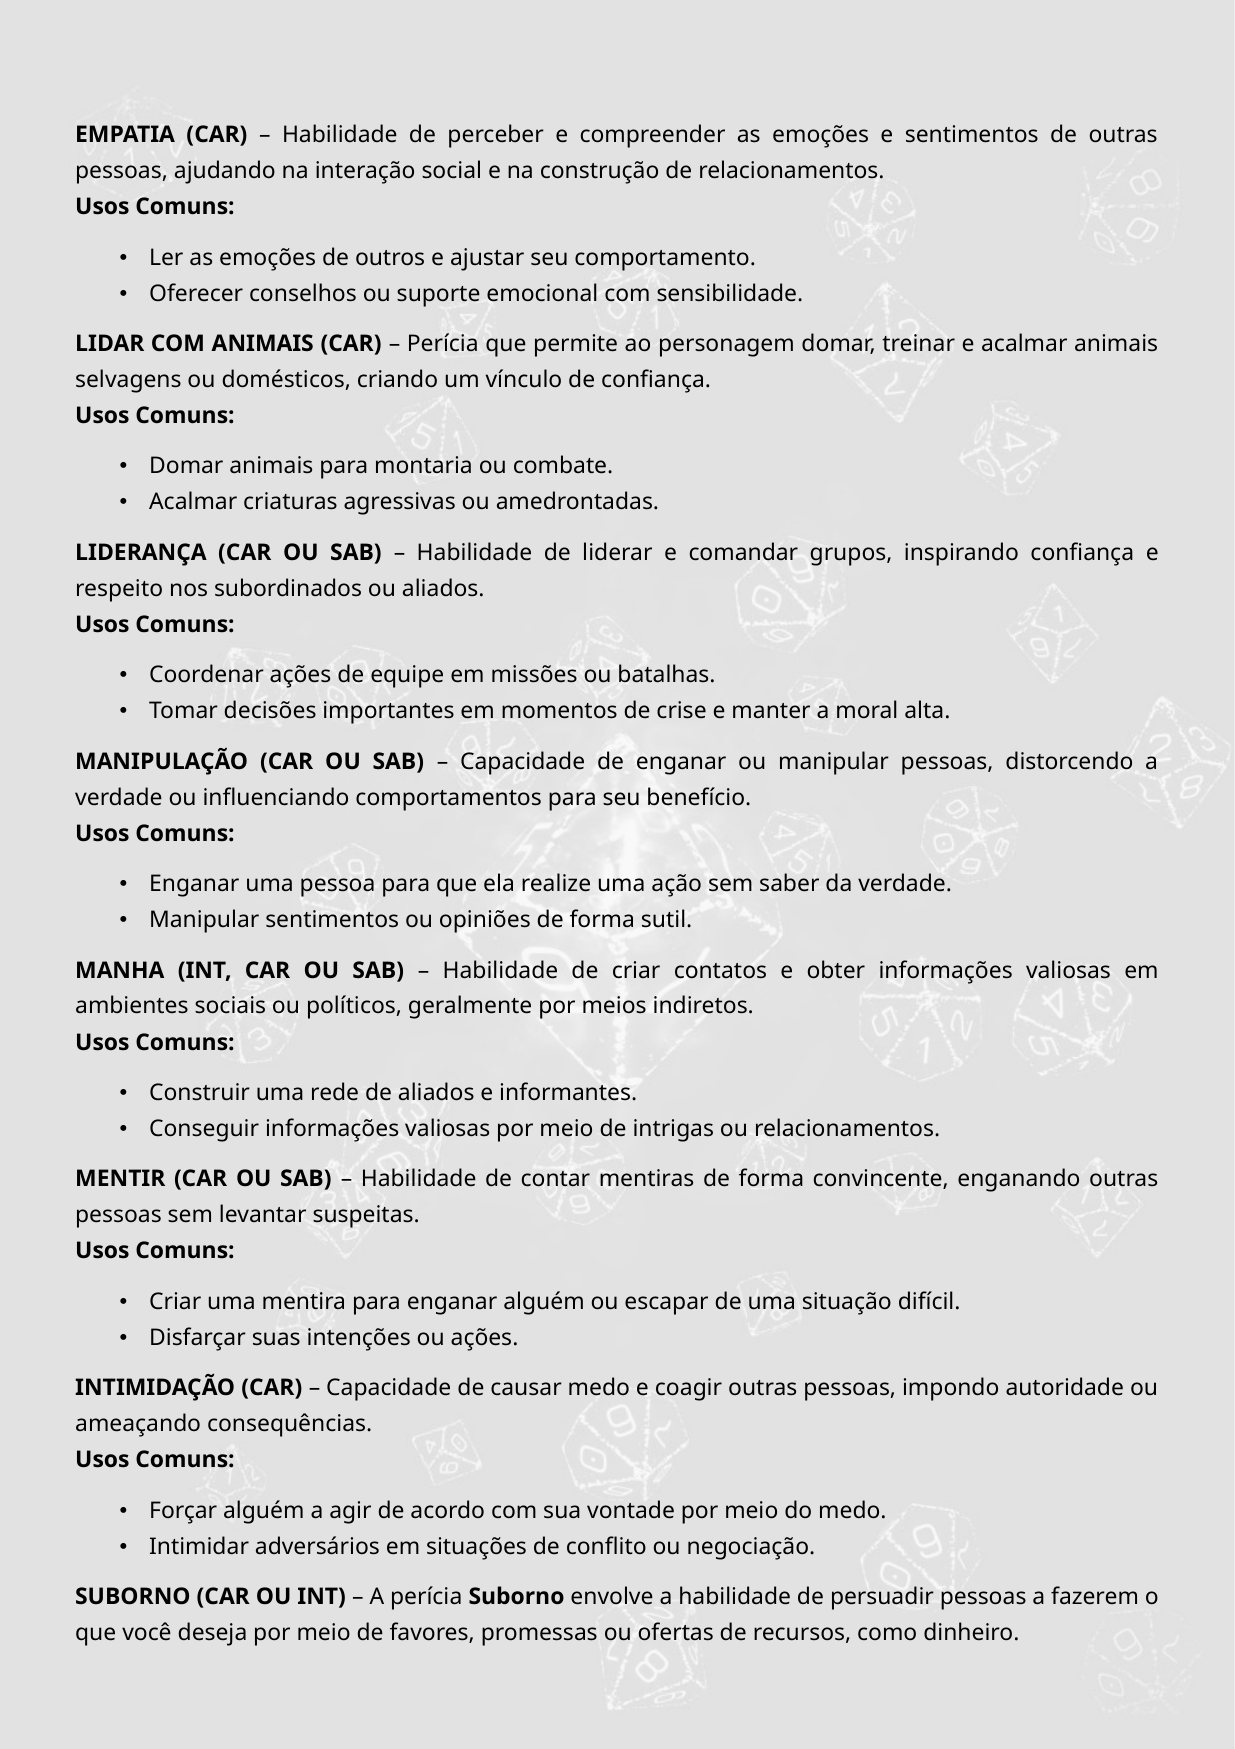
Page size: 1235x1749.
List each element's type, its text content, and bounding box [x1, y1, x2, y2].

list Forçar alguém a agir de acordo com sua vontade por meio do medo. [119, 1494, 1159, 1525]
list Domar animais para montaria ou combate. [119, 449, 1159, 481]
list Disfarçar suas intenções ou ações. [119, 1321, 1159, 1352]
list Intimidar adversários em situações de conflito ou negociação. [119, 1529, 1159, 1561]
list Criar uma mentira para enganar alguém ou escapar de uma situação difícil. [119, 1285, 1159, 1316]
text EMPATIA (CAR) – Habilidade de perceber e compreender as emoções e sentimentos de outras pessoas, ajudando na interação social e na construção de relacionamentos. Usos Comuns: [75, 118, 1159, 221]
list Oferecer conselhos ou suporte emocional com sensibilidade. [119, 276, 1159, 308]
list Tomar decisões importantes em momentos de crise e manter a moral alta. [119, 694, 1159, 725]
list Construir uma rede de aliados e informantes. [119, 1076, 1159, 1107]
text MANIPULAÇÃO (CAR OU SAB) – Capacidade de enganar ou manipular pessoas, distorcendo a verdade ou influenciando comportamentos para seu benefício. Usos Comuns: [75, 745, 1159, 848]
list Enganar uma pessoa para que ela realize uma ação sem saber da verdade. [119, 867, 1159, 898]
text SUBORNO (CAR OU INT) – A perícia Suborno envolve a habilidade de persuadir pessoas a fazerem o que você deseja por meio de favores, promessas ou ofertas de recursos, como dinheiro. [75, 1580, 1159, 1647]
text LIDAR COM ANIMAIS (CAR) – Perícia que permite ao personagem domar, treinar e acalmar animais selvagens ou domésticos, criando um vínculo de confiança. Usos Comuns: [75, 327, 1159, 430]
picture [0, 0, 1235, 1749]
text MENTIR (CAR OU SAB) – Habilidade de contar mentiras de forma convincente, enganando outras pessoas sem levantar suspeitas. Usos Comuns: [75, 1162, 1159, 1266]
text INTIMIDAÇÃO (CAR) – Capacidade de causar medo e coagir outras pessoas, impondo autoridade ou ameaçando consequências. Usos Comuns: [75, 1371, 1159, 1474]
list Manipular sentimentos ou opiniões de forma sutil. [119, 903, 1159, 934]
text LIDERANÇA (CAR OU SAB) – Habilidade de liderar e comandar grupos, inspirando confiança e respeito nos subordinados ou aliados. Usos Comuns: [75, 536, 1159, 639]
list Coordenar ações de equipe em missões ou batalhas. [119, 658, 1159, 689]
list Acalmar criaturas agressivas ou amedrontadas. [119, 485, 1159, 517]
text MANHA (INT, CAR OU SAB) – Habilidade de criar contatos e obter informações valiosas em ambientes sociais ou políticos, geralmente por meios indiretos. Usos Comuns: [75, 953, 1159, 1057]
list Ler as emoções de outros e ajustar seu comportamento. [119, 241, 1159, 272]
list Conseguir informações valiosas por meio de intrigas ou relacionamentos. [119, 1112, 1159, 1143]
